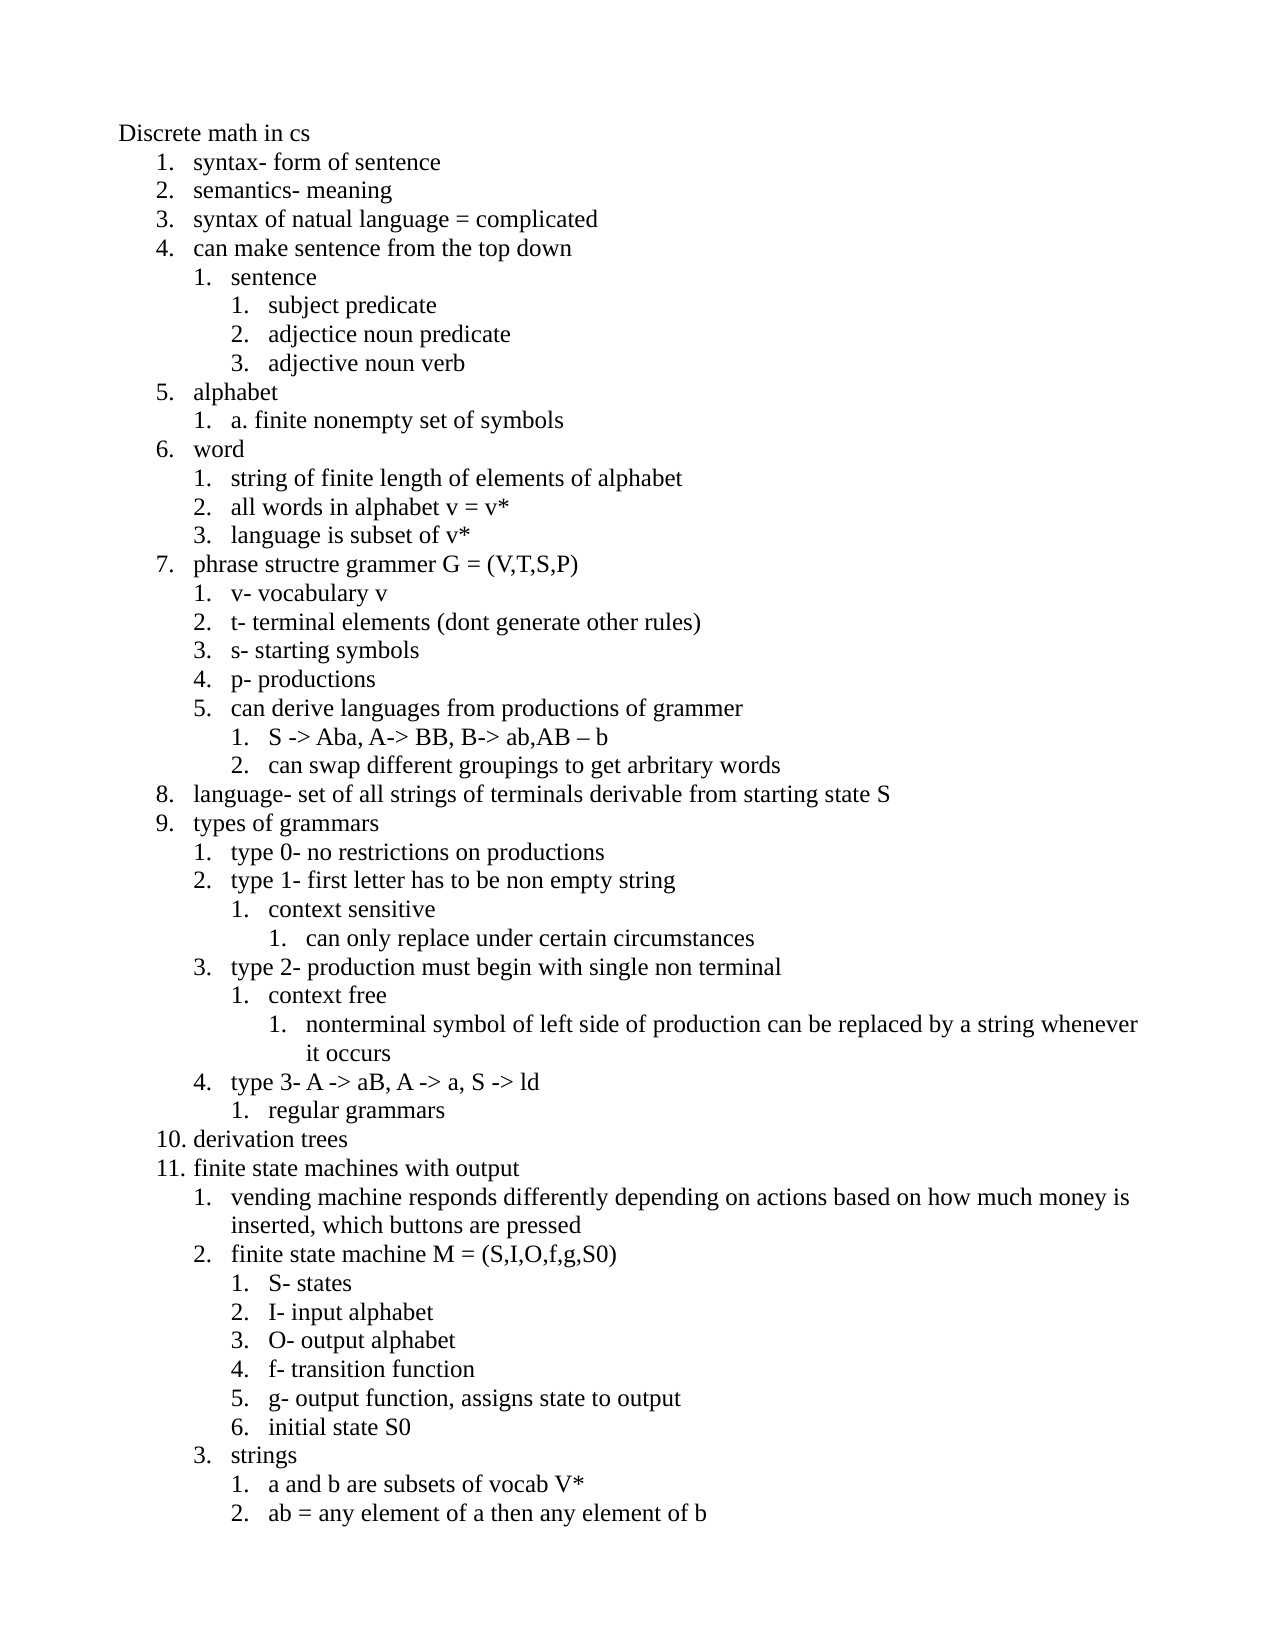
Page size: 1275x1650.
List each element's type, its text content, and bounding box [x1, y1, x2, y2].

list can make sentence from the top down [156, 233, 1157, 262]
list type 0- no restrictions on productions [193, 837, 1157, 866]
list adjective noun verb [231, 348, 1157, 377]
list sentence [193, 262, 1157, 291]
list f- transition function [231, 1354, 1157, 1383]
list language- set of all strings of terminals derivable from starting state S [156, 779, 1157, 808]
list word [156, 434, 1157, 463]
list phrase structre grammer G = (V,T,S,P) [156, 549, 1157, 578]
list context free [231, 981, 1157, 1009]
list finite state machine M = (S,I,O,f,g,S0) [193, 1239, 1157, 1268]
list can derive languages from productions of grammer [193, 693, 1157, 722]
list language is subset of v* [193, 521, 1157, 549]
list can only replace under certain circumstances [268, 923, 1157, 952]
list type 3- A -> aB, A -> a, S -> ld [193, 1067, 1157, 1096]
list type 1- first letter has to be non empty string [193, 866, 1157, 894]
list syntax- form of sentence [156, 147, 1157, 176]
list regular grammars [231, 1096, 1157, 1124]
list alphabet [156, 377, 1157, 406]
list all words in alphabet v = v* [193, 492, 1157, 521]
list a. finite nonempty set of symbols [193, 406, 1157, 434]
list S- states [231, 1268, 1157, 1297]
list t- terminal elements (dont generate other rules) [193, 607, 1157, 636]
list string of finite length of elements of alphabet [193, 463, 1157, 492]
list g- output function, assigns state to output [231, 1383, 1157, 1412]
list O- output alphabet [231, 1326, 1157, 1354]
list strings [193, 1441, 1157, 1469]
list initial state S0 [231, 1412, 1157, 1441]
list vending machine responds differently depending on actions based on how much money is inserted, which buttons are pressed [193, 1182, 1157, 1239]
list v- vocabulary v [193, 578, 1157, 607]
list s- starting symbols [193, 636, 1157, 664]
list types of grammars [156, 808, 1157, 837]
list nonterminal symbol of left side of production can be replaced by a string whenever it occurs [268, 1009, 1157, 1067]
list I- input alphabet [231, 1297, 1157, 1326]
list subject predicate [231, 291, 1157, 319]
list S -> Aba, A-> BB, B-> ab,AB – b [231, 722, 1157, 751]
list type 2- production must begin with single non terminal [193, 952, 1157, 981]
list derivation trees [156, 1124, 1157, 1153]
list can swap different groupings to get arbritary words [231, 751, 1157, 779]
list p- productions [193, 664, 1157, 693]
list ab = any element of a then any element of b [231, 1498, 1157, 1527]
list semantics- meaning [156, 176, 1157, 204]
list syntax of natual language = complicated [156, 204, 1157, 233]
list a and b are subsets of vocab V* [231, 1469, 1157, 1498]
text Discrete math in cs [118, 118, 1157, 147]
list finite state machines with output [156, 1153, 1157, 1182]
list adjectice noun predicate [231, 319, 1157, 348]
list context sensitive [231, 894, 1157, 923]
